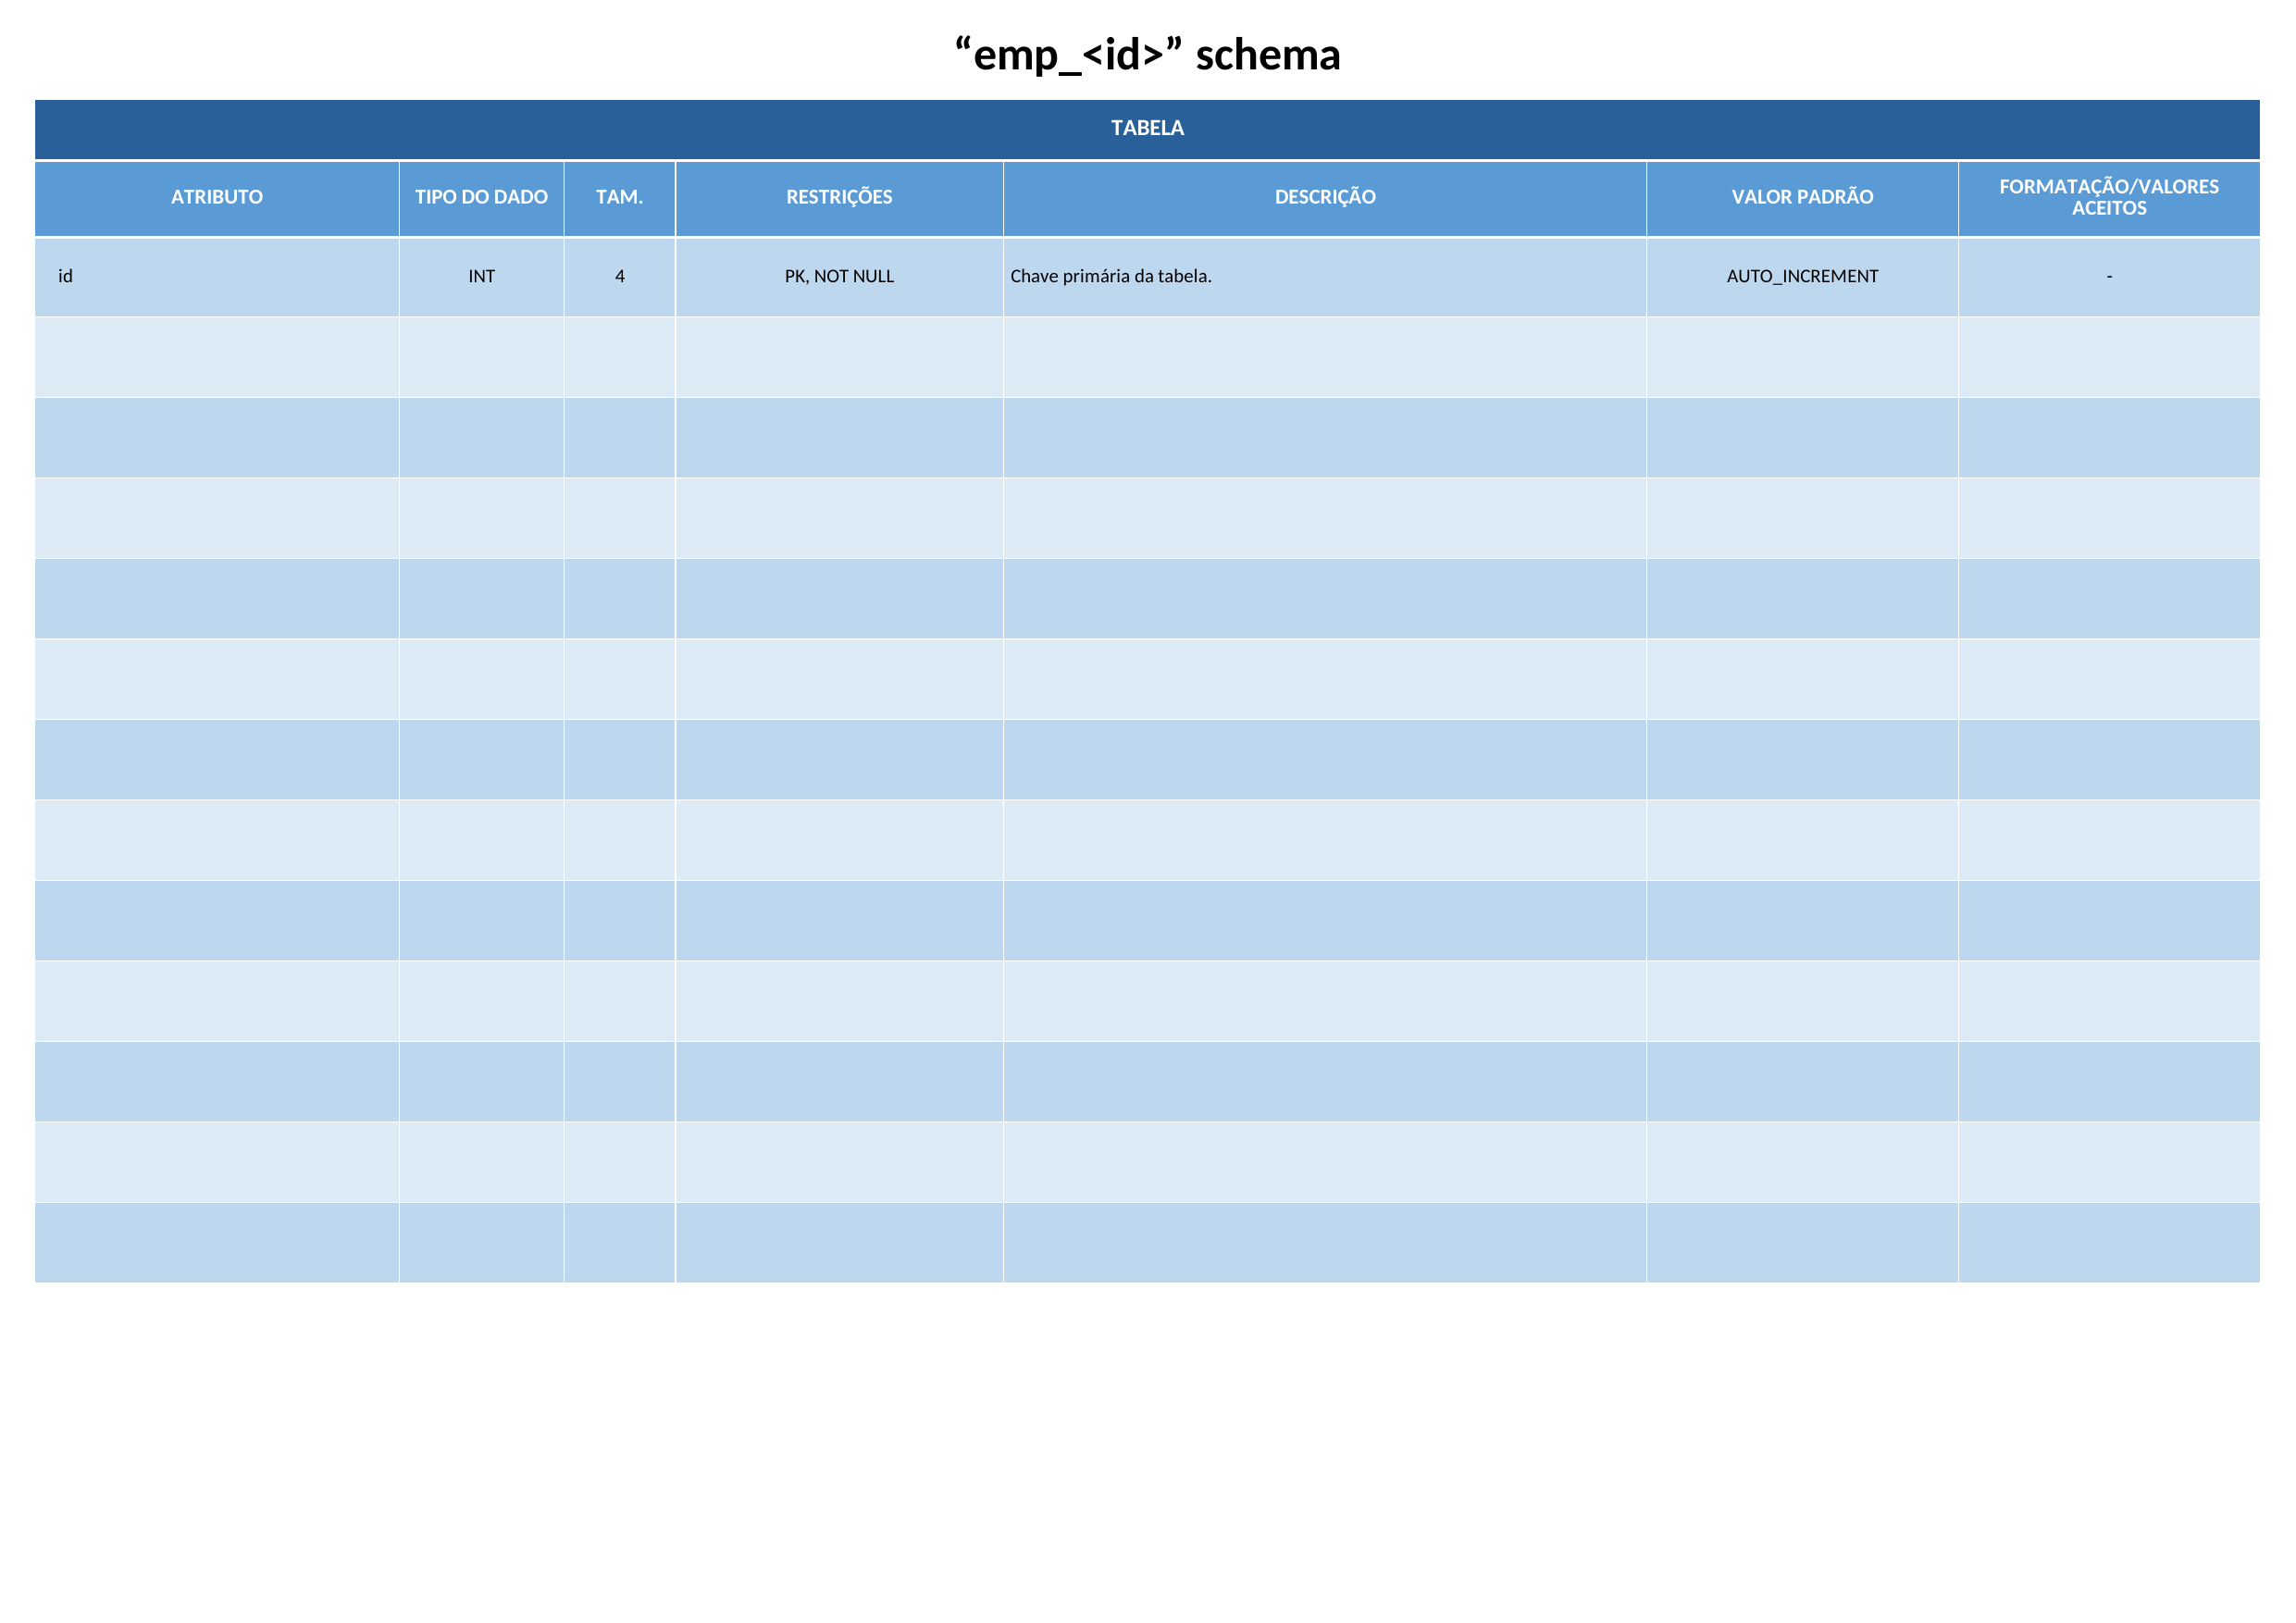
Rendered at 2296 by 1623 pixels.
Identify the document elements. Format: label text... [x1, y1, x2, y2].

table_cell [400, 1042, 564, 1121]
table_cell [1004, 1042, 1646, 1121]
text “emp_<id>” schema [34, 34, 2261, 81]
table_cell [400, 559, 564, 638]
table_cell [1959, 398, 2260, 477]
table_cell [400, 881, 564, 960]
table_cell [1647, 961, 1958, 1041]
table_cell [1959, 559, 2260, 638]
table_cell [35, 317, 399, 397]
table_cell [1004, 881, 1646, 960]
table_cell INT [400, 239, 564, 316]
table_cell [676, 1122, 1003, 1202]
table_cell [35, 639, 399, 719]
table_cell [400, 720, 564, 799]
table_cell [1647, 398, 1958, 477]
table_cell [35, 478, 399, 558]
table_cell [400, 398, 564, 477]
table_cell [400, 1203, 564, 1282]
table_cell [565, 1203, 675, 1282]
table_cell [1004, 478, 1646, 558]
table_cell [400, 639, 564, 719]
table_cell [1959, 317, 2260, 397]
table_cell [1004, 559, 1646, 638]
table_cell [676, 1203, 1003, 1282]
table_cell [35, 800, 399, 880]
table_cell [35, 961, 399, 1041]
table_cell [35, 559, 399, 638]
table_cell [1004, 317, 1646, 397]
table_cell [565, 961, 675, 1041]
table_cell [400, 961, 564, 1041]
table_cell [676, 639, 1003, 719]
table_cell [1004, 961, 1646, 1041]
table_cell [1647, 1042, 1958, 1121]
table_cell [565, 639, 675, 719]
table_cell [565, 478, 675, 558]
table_cell [565, 800, 675, 880]
table_cell FORMATAÇÃO/VALORES ACEITOS [1959, 162, 2260, 236]
table_cell [1647, 800, 1958, 880]
table_cell [1647, 1122, 1958, 1202]
table_cell [676, 961, 1003, 1041]
table_cell [400, 478, 564, 558]
table_cell - [1959, 239, 2260, 316]
table_cell [1959, 720, 2260, 799]
table_cell [676, 559, 1003, 638]
table_cell [565, 881, 675, 960]
table_cell [1004, 639, 1646, 719]
table_cell [1959, 1042, 2260, 1121]
table_cell [676, 881, 1003, 960]
table_cell [676, 720, 1003, 799]
table_cell ATRIBUTO [35, 162, 399, 236]
table_cell [1959, 478, 2260, 558]
table_cell id [35, 239, 399, 316]
table_cell [400, 1122, 564, 1202]
table_cell [400, 317, 564, 397]
table_cell PK, NOT NULL [676, 239, 1003, 316]
table_cell [35, 881, 399, 960]
table_cell [1959, 1203, 2260, 1282]
table_cell [35, 720, 399, 799]
table_cell [1647, 478, 1958, 558]
table_cell [565, 398, 675, 477]
table_cell [1959, 800, 2260, 880]
table_cell [1647, 317, 1958, 397]
table_cell TIPO DO DADO [400, 162, 564, 236]
table_cell Chave primária da tabela. [1004, 239, 1646, 316]
table_cell [565, 559, 675, 638]
table_cell [1959, 961, 2260, 1041]
table_cell [676, 317, 1003, 397]
table_cell VALOR PADRÃO [1647, 162, 1958, 236]
table_cell [35, 1203, 399, 1282]
table_cell [1647, 639, 1958, 719]
table_cell [1959, 881, 2260, 960]
table_cell [1647, 720, 1958, 799]
table_cell 4 [565, 239, 675, 316]
table_cell [676, 398, 1003, 477]
table_cell [1004, 800, 1646, 880]
table_cell TAM. [565, 162, 675, 236]
table_cell [565, 317, 675, 397]
table_cell [676, 1042, 1003, 1121]
table_cell [1004, 1122, 1646, 1202]
table_cell [1004, 1203, 1646, 1282]
table_cell [1004, 398, 1646, 477]
table_cell [1004, 720, 1646, 799]
table_cell [35, 1042, 399, 1121]
table_cell DESCRIÇÃO [1004, 162, 1646, 236]
table_cell AUTO_INCREMENT [1647, 239, 1958, 316]
table_cell [676, 478, 1003, 558]
table_cell [1647, 559, 1958, 638]
table_cell [1959, 639, 2260, 719]
table_cell [400, 800, 564, 880]
table_cell [35, 398, 399, 477]
table_cell [565, 1122, 675, 1202]
table_cell RESTRIÇÕES [676, 162, 1003, 236]
table_cell [1647, 881, 1958, 960]
table_cell [1959, 1122, 2260, 1202]
table_cell [565, 1042, 675, 1121]
table_cell [676, 800, 1003, 880]
table_cell [1647, 1203, 1958, 1282]
table_cell [565, 720, 675, 799]
table_cell [35, 1122, 399, 1202]
table_header TABELA [35, 100, 2260, 159]
